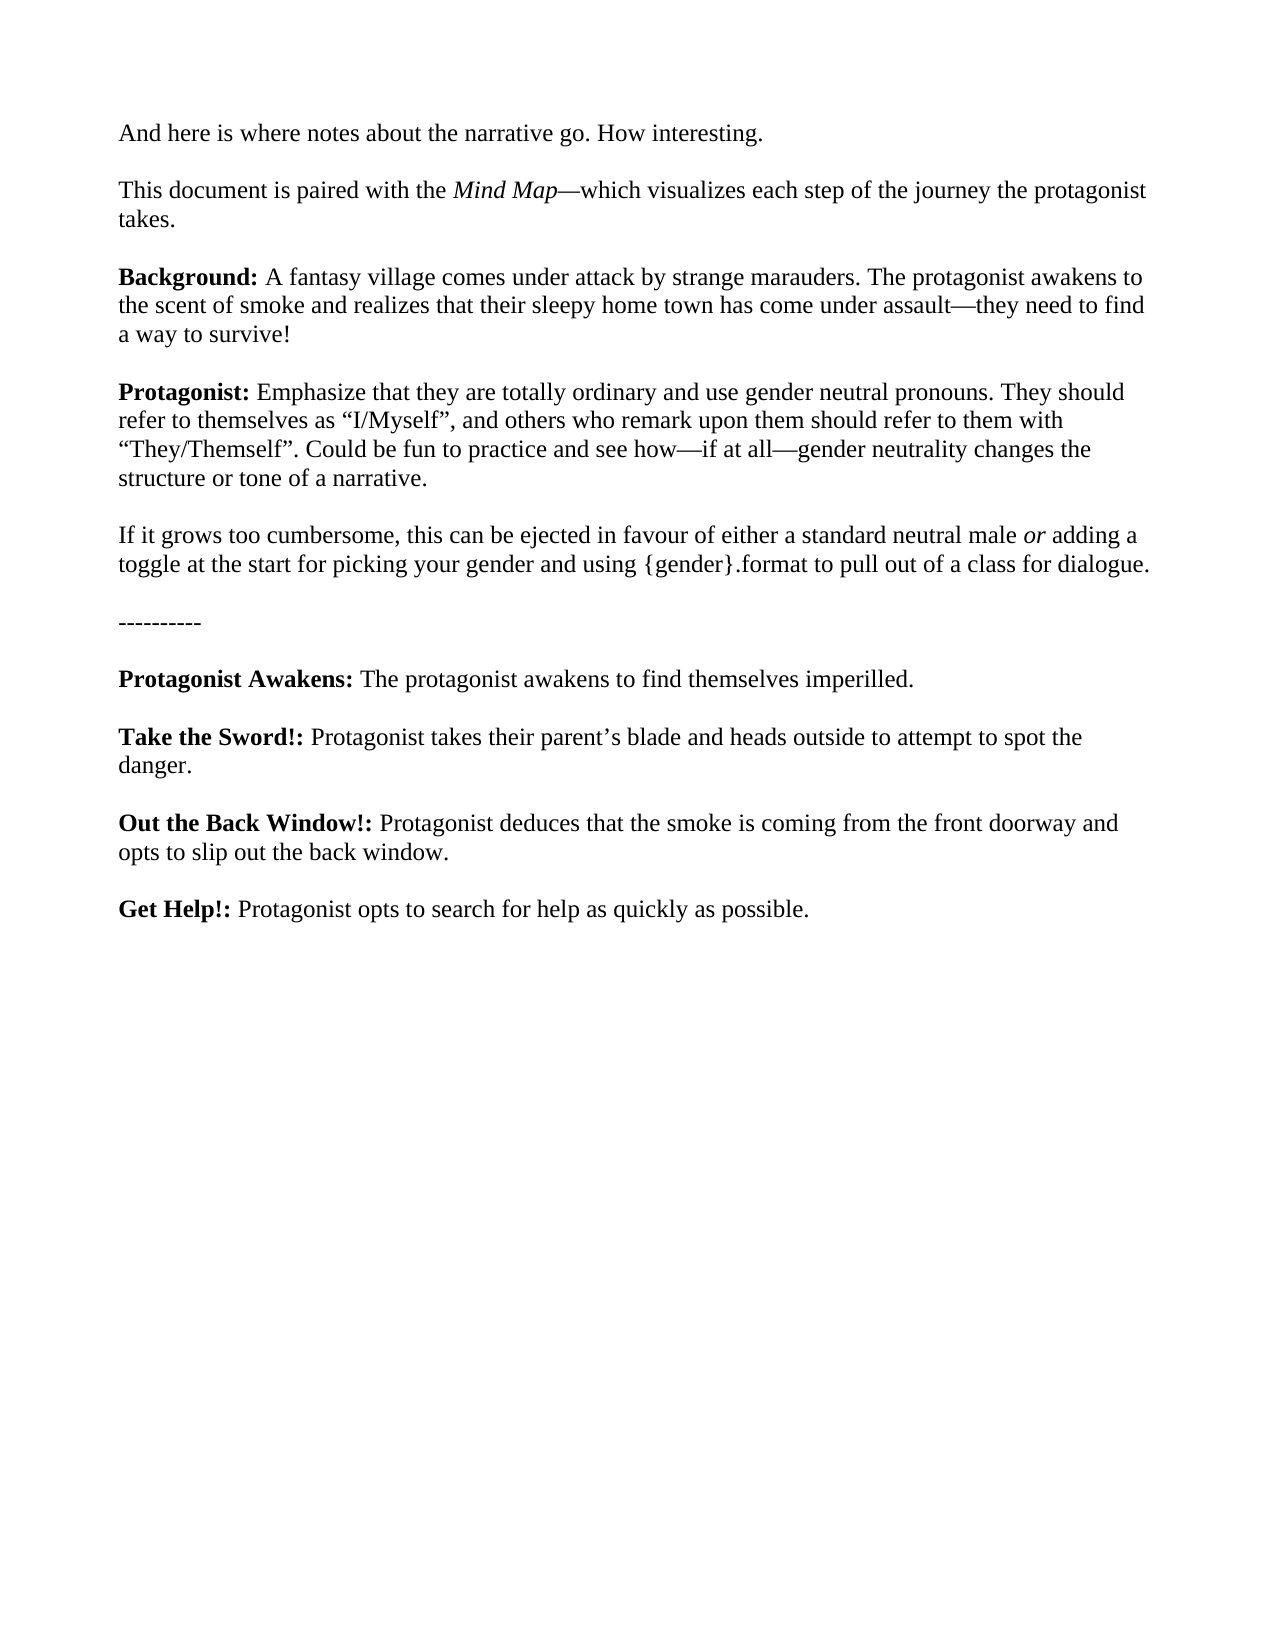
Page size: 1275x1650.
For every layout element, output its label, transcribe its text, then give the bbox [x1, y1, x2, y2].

text Protagonist: Emphasize that they are totally ordinary and use gender neutral pronouns. They should refer to themselves as “I/Myself”, and others who remark upon them should refer to them with “They/Themself”. Could be fun to practice and see how—if at all—gender neutrality changes the structure or tone of a narrative. [118, 377, 1157, 492]
text Out the Back Window!: Protagonist deduces that the smoke is coming from the front doorway and opts to slip out the back window. [118, 808, 1157, 866]
text Take the Sword!: Protagonist takes their parent’s blade and heads outside to attempt to spot the danger. [118, 722, 1157, 779]
text Get Help!: Protagonist opts to search for help as quickly as possible. [118, 894, 1157, 923]
text Background: A fantasy village comes under attack by strange marauders. The protagonist awakens to the scent of smoke and realizes that their sleepy home town has come under assault—they need to find a way to survive! [118, 262, 1157, 348]
text Protagonist Awakens: The protagonist awakens to find themselves imperilled. [118, 664, 1157, 693]
text If it grows too cumbersome, this can be ejected in favour of either a standard neutral male or adding a toggle at the start for picking your gender and using {gender}.format to pull out of a class for dialogue. [118, 521, 1157, 578]
text ---------- [118, 607, 1157, 636]
text And here is where notes about the narrative go. How interesting. [118, 118, 1157, 147]
text This document is paired with the Mind Map—which visualizes each step of the journey the protagonist takes. [118, 176, 1157, 233]
